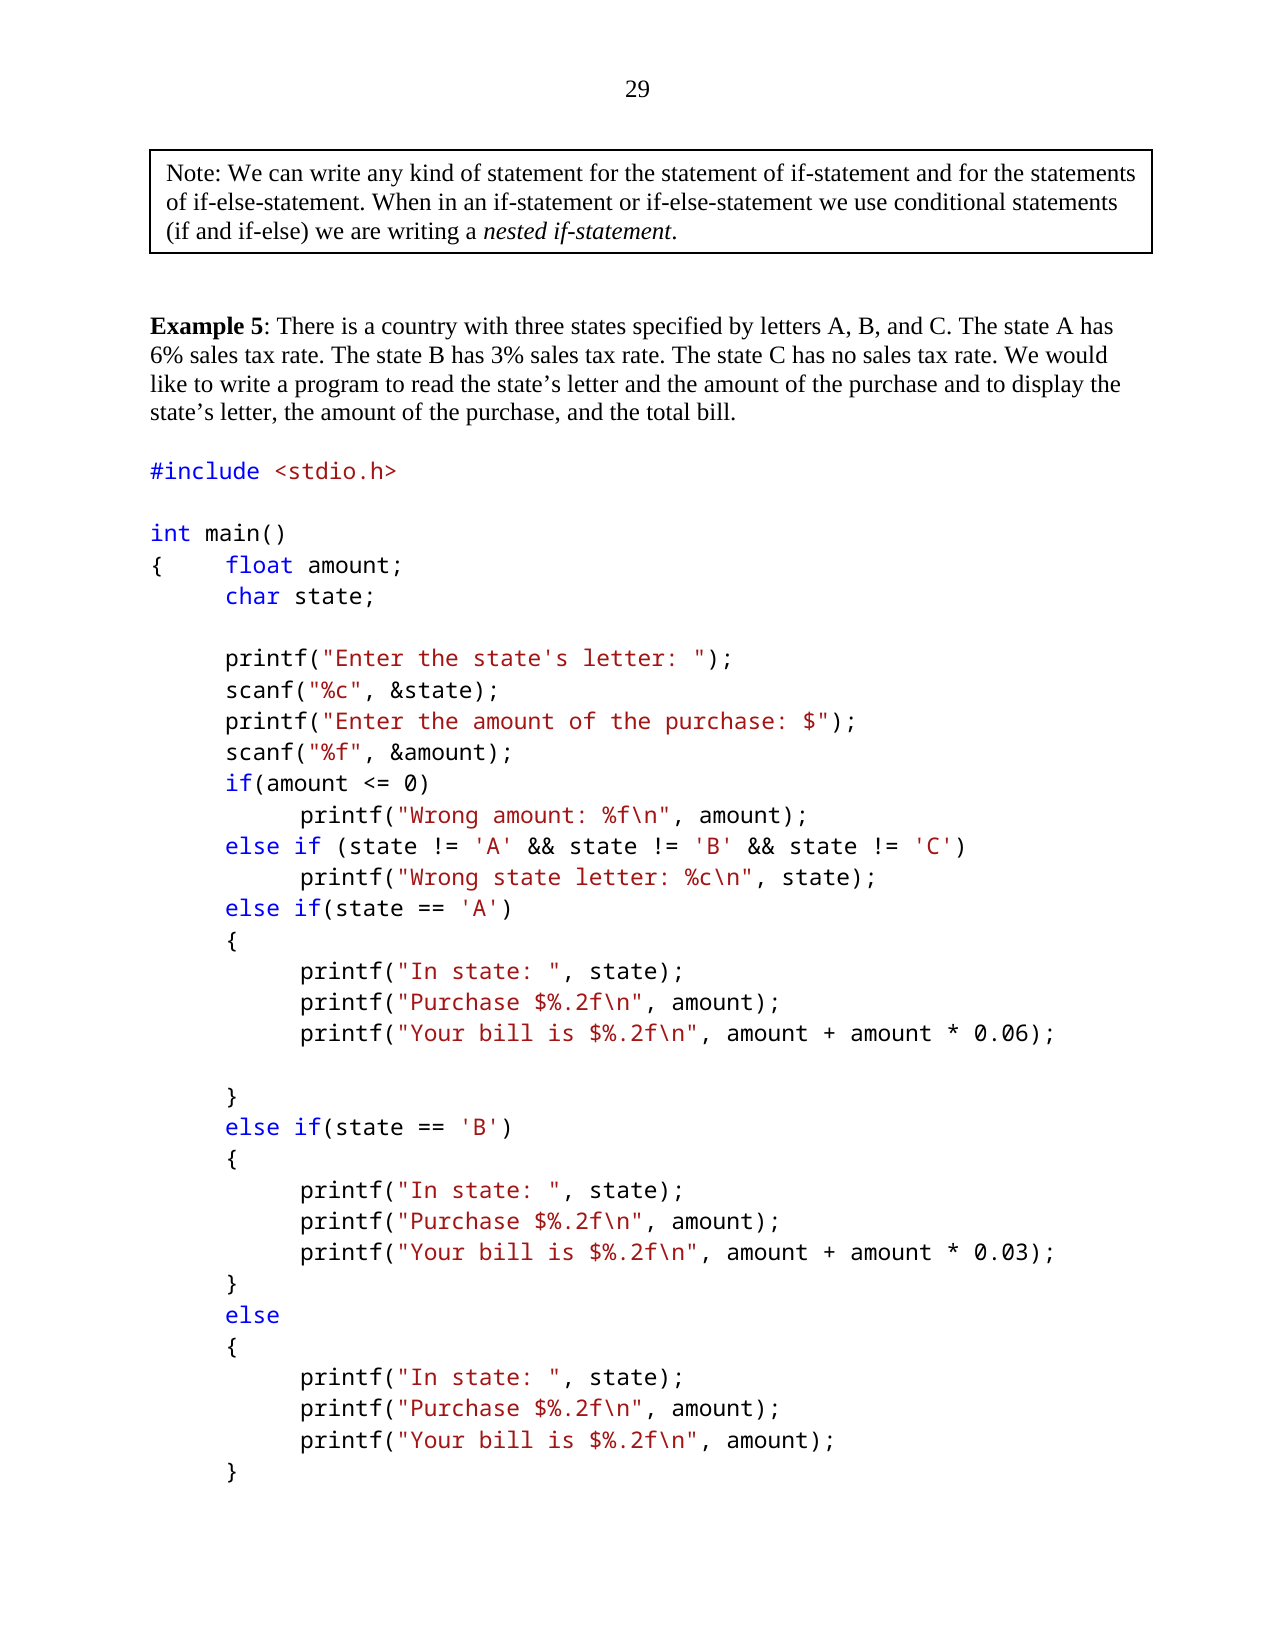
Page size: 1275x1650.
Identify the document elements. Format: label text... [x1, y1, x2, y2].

subtitle scanf("%f", &amount); [150, 736, 1125, 767]
subtitle else if(state == 'A') [150, 892, 1125, 924]
subtitle printf("Enter the state's letter: "); [150, 642, 1125, 674]
subtitle printf("Your bill is $%.2f\n", amount + amount * 0.06); [150, 1017, 1125, 1049]
subtitle printf("Your bill is $%.2f\n", amount + amount * 0.03); [150, 1236, 1125, 1267]
subtitle { [150, 924, 1125, 955]
subtitle scanf("%c", &state); [150, 674, 1125, 705]
subtitle printf("Purchase $%.2f\n", amount); [150, 986, 1125, 1017]
subtitle } [150, 1267, 1125, 1299]
subtitle printf("Purchase $%.2f\n", amount); [150, 1392, 1125, 1424]
subtitle printf("In state: ", state); [150, 955, 1125, 986]
subtitle else if (state != 'A' && state != 'B' && state != 'C') [150, 830, 1125, 861]
subtitle if(amount <= 0) [150, 767, 1125, 799]
subtitle printf("In state: ", state); [150, 1174, 1125, 1205]
subtitle printf("Wrong state letter: %c\n", state); [150, 861, 1125, 892]
subtitle } [150, 1080, 1125, 1111]
subtitle printf("Wrong amount: %f\n", amount); [150, 799, 1125, 830]
subtitle #include <stdio.h> [150, 455, 1125, 486]
subtitle { [150, 1330, 1125, 1361]
subtitle else [150, 1299, 1125, 1330]
subtitle { [150, 1142, 1125, 1174]
subtitle { float amount; [150, 549, 1125, 580]
subtitle Note: We can write any kind of statement for the statement of if-statement and for the statements of if-else-statement. When in an if-statement or if-else-statement we use conditional statements (if and if-else) we are writing a nested if-statement. [166, 158, 1136, 244]
subtitle printf("Your bill is $%.2f\n", amount); [150, 1424, 1125, 1455]
subtitle char state; [150, 580, 1125, 611]
subtitle } [150, 1455, 1125, 1486]
subtitle printf("Purchase $%.2f\n", amount); [150, 1205, 1125, 1236]
subtitle printf("In state: ", state); [150, 1361, 1125, 1392]
subtitle Example 5: There is a country with three states specified by letters A, B, and C. The state A has 6% sales tax rate. The state B has 3% sales tax rate. The state C has no sales tax rate. We would like to write a program to read the state’s letter and the amount of the purchase and to display the state’s letter, the amount of the purchase, and the total bill. [150, 311, 1125, 426]
subtitle else if(state == 'B') [150, 1111, 1125, 1142]
subtitle printf("Enter the amount of the purchase: $"); [150, 705, 1125, 736]
subtitle int main() [150, 517, 1125, 549]
